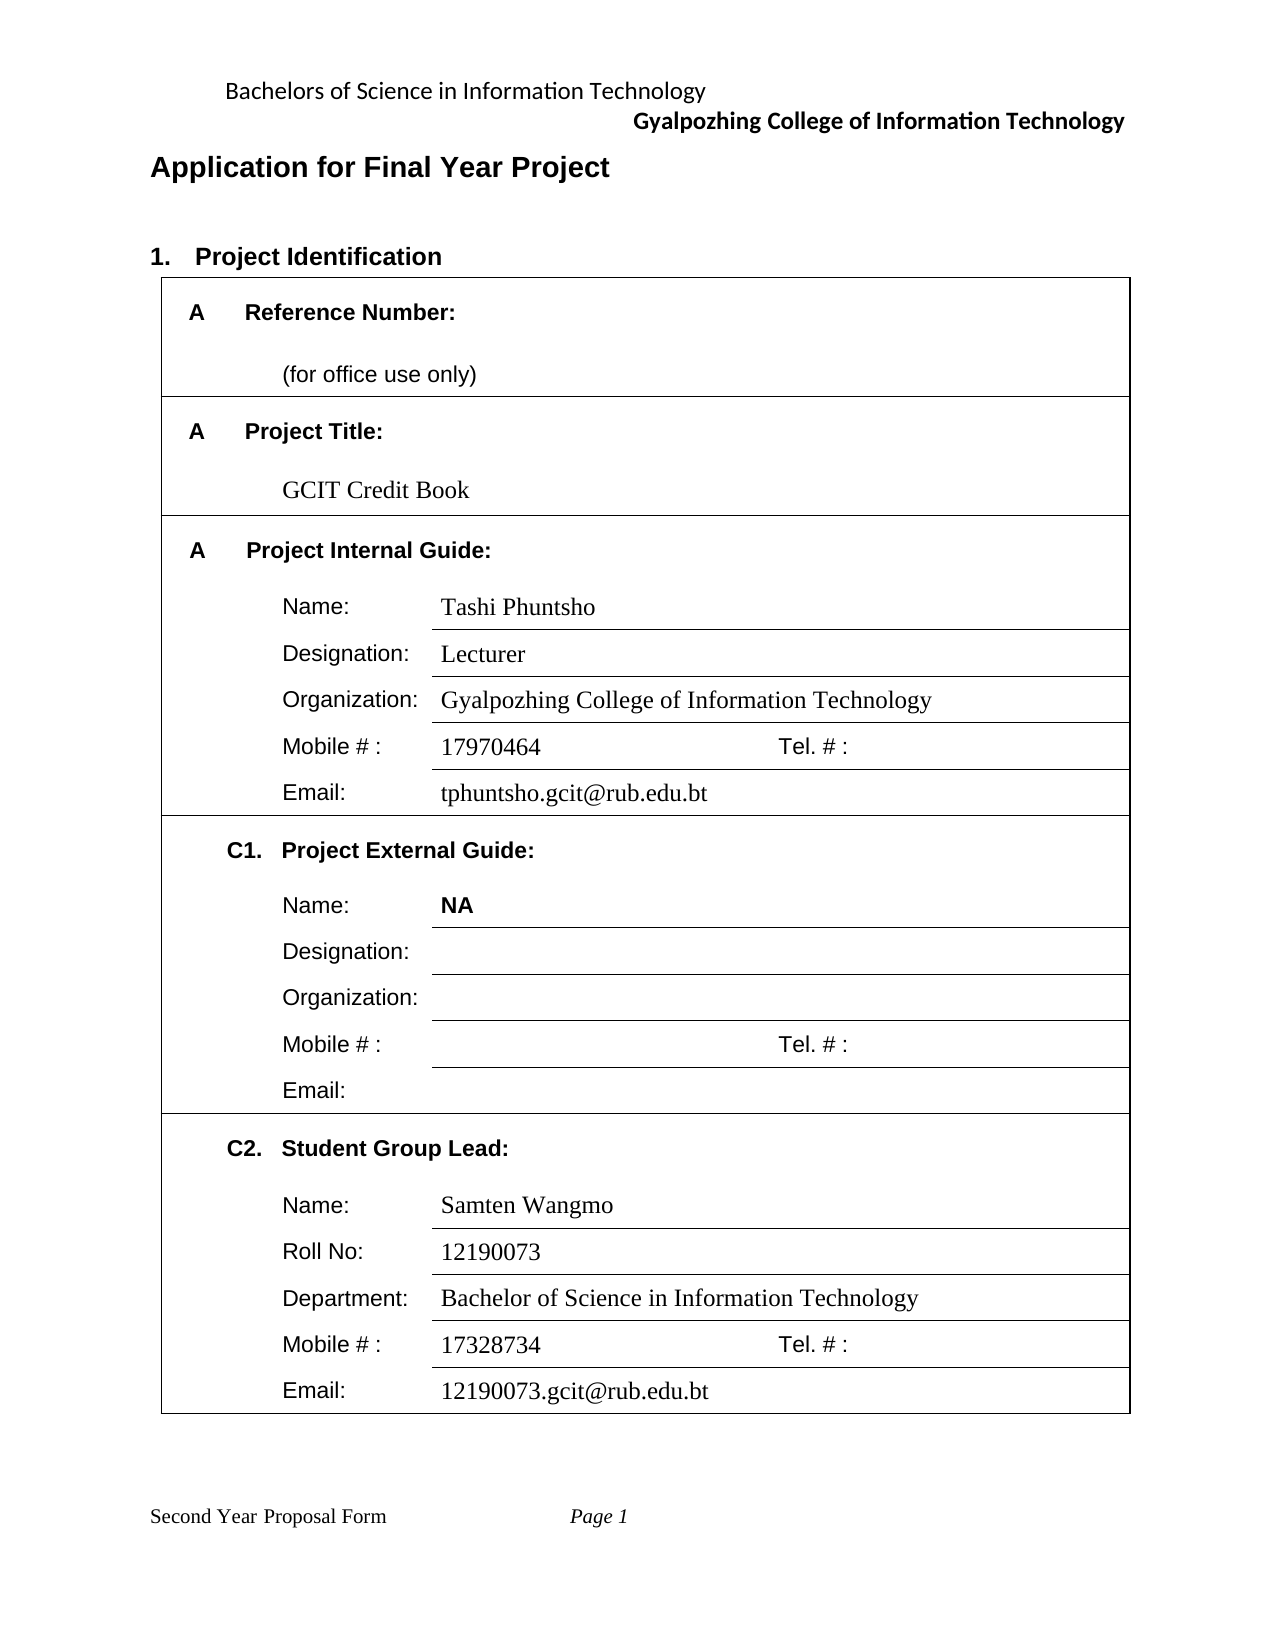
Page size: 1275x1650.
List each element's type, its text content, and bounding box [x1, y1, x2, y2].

table_cell Designation: [162, 629, 432, 676]
table_cell NA [432, 884, 1129, 927]
table_cell [432, 1021, 770, 1067]
table_cell Tashi Phuntsho [432, 584, 1129, 629]
table_cell 12190073.gcit@rub.edu.bt [432, 1368, 1129, 1413]
table_cell [882, 1321, 1129, 1367]
table_cell Name: [162, 1182, 432, 1227]
table_cell C1. Project External Guide: [162, 816, 1129, 884]
table_cell Email: [162, 1067, 432, 1113]
table_cell Email: [162, 769, 432, 815]
table_cell Tel. # : [770, 723, 882, 769]
table_cell C2. Student Group Lead: [162, 1114, 1129, 1182]
table_cell Roll No: [162, 1228, 432, 1274]
table_cell 17970464 [432, 723, 770, 769]
table_cell 12190073 [432, 1229, 1129, 1274]
table_cell (for office use only) [162, 346, 1129, 396]
table_cell Name: [162, 884, 432, 927]
table_cell [882, 723, 1129, 769]
table_cell Mobile # : [162, 1020, 432, 1067]
table_cell Designation: [162, 927, 432, 974]
table_cell Email: [162, 1367, 432, 1413]
table_cell Tel. # : [770, 1321, 882, 1367]
table_cell Project Title: [162, 397, 1129, 465]
table_cell Department: [162, 1274, 432, 1320]
table_cell [432, 975, 1129, 1020]
table_cell Name: [162, 584, 432, 629]
table_cell Project Internal Guide: [162, 516, 1129, 584]
table_cell Organization: [162, 676, 432, 722]
table_cell Mobile # : [162, 1320, 432, 1367]
table_cell 17328734 [432, 1321, 770, 1367]
table_cell Bachelor of Science in Information Technology [432, 1275, 1129, 1320]
table_cell [432, 1068, 1129, 1113]
table_cell GCIT Credit Book [162, 465, 1129, 515]
table_cell [882, 1021, 1129, 1067]
text Application for Final Year Project [150, 150, 1125, 183]
table_cell Lecturer [432, 630, 1129, 676]
table_cell Gyalpozhing College of Information Technology [432, 677, 1129, 722]
table_cell tphuntsho.gcit@rub.edu.bt [432, 770, 1129, 815]
subtitle 1. Project Identification [150, 242, 1125, 271]
table_cell Samten Wangmo [432, 1182, 1129, 1227]
table_cell Organization: [162, 974, 432, 1020]
table_cell Tel. # : [770, 1021, 882, 1067]
table_cell [432, 928, 1129, 974]
table_header Reference Number: [162, 278, 1129, 346]
table_cell Mobile # : [162, 722, 432, 769]
